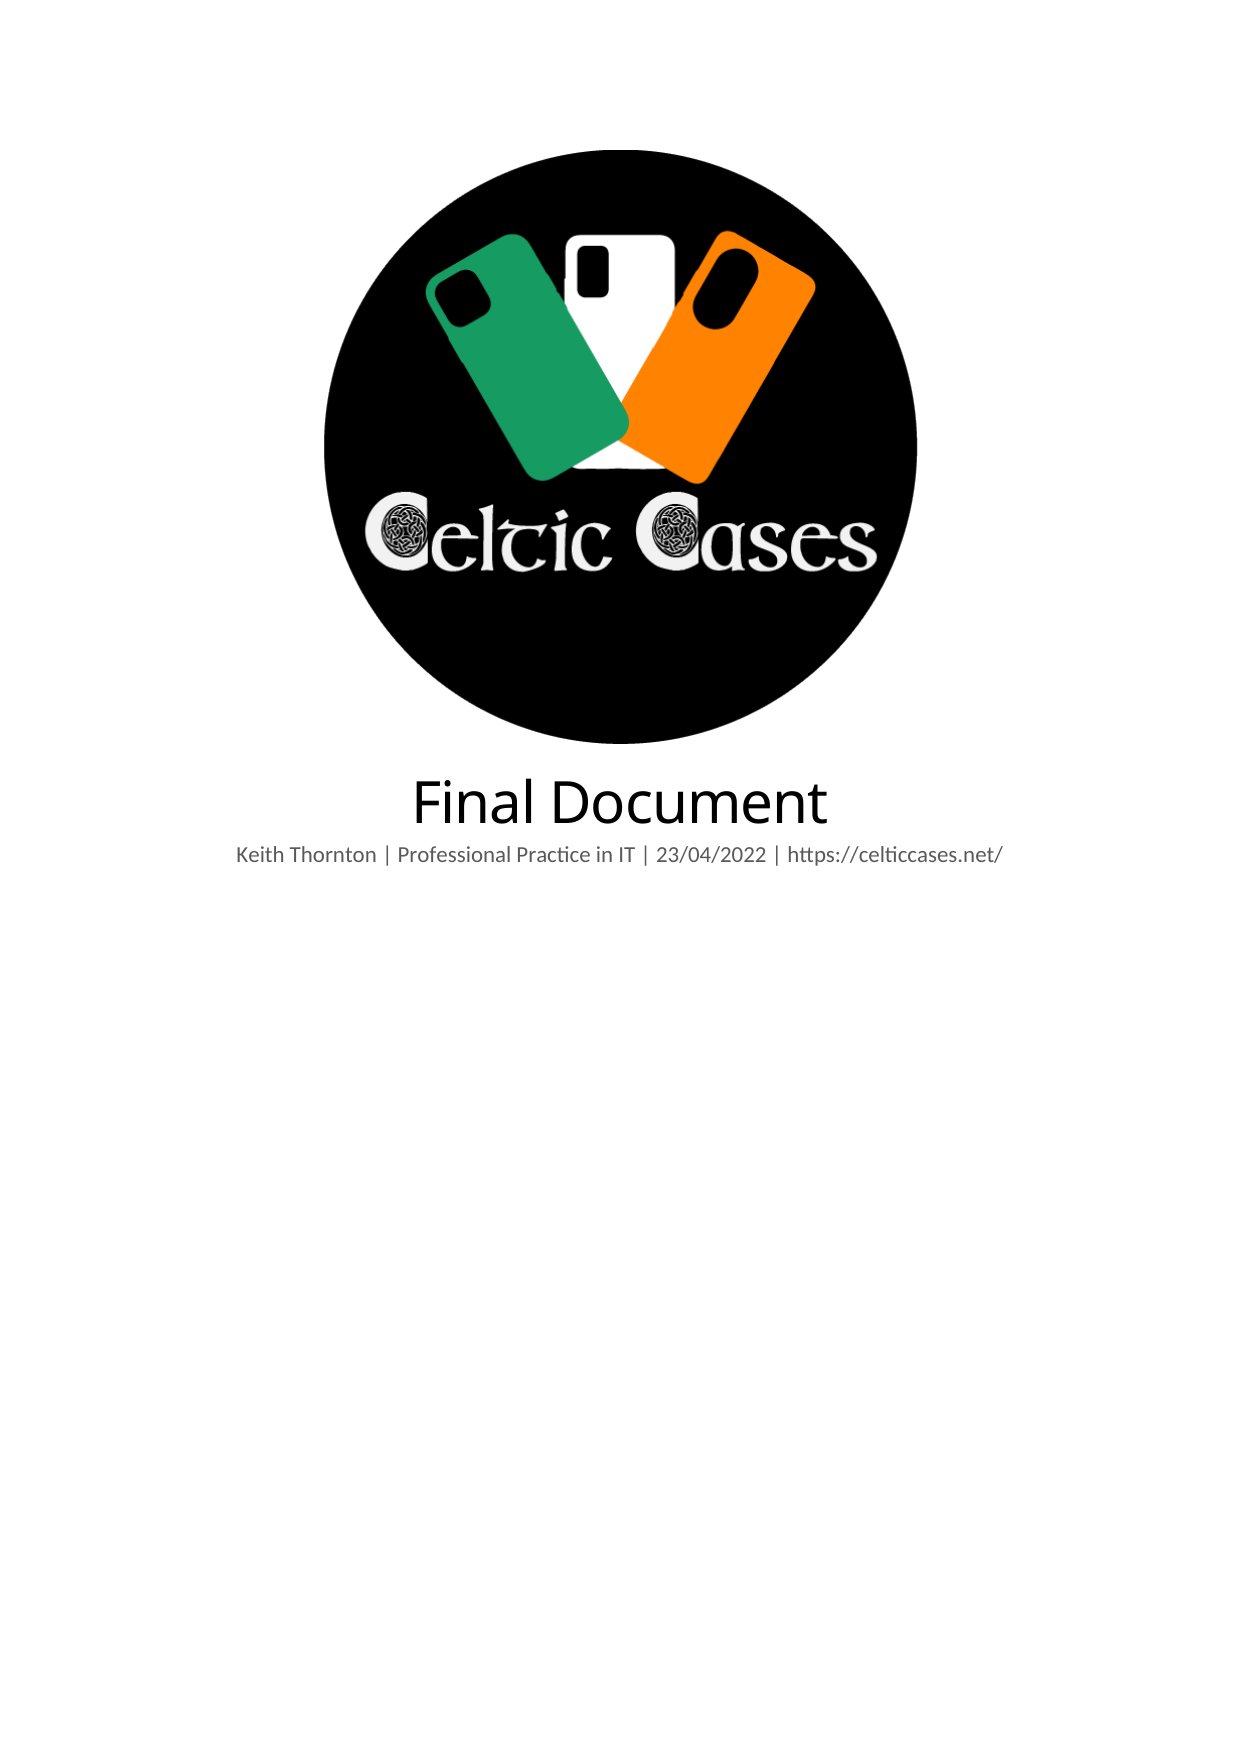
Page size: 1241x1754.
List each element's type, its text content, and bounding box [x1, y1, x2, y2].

title Final Document [150, 761, 1090, 840]
text Keith Thornton | Professional Practice in IT | 23/04/2022 | https://celticcases.net/ [150, 840, 1090, 868]
